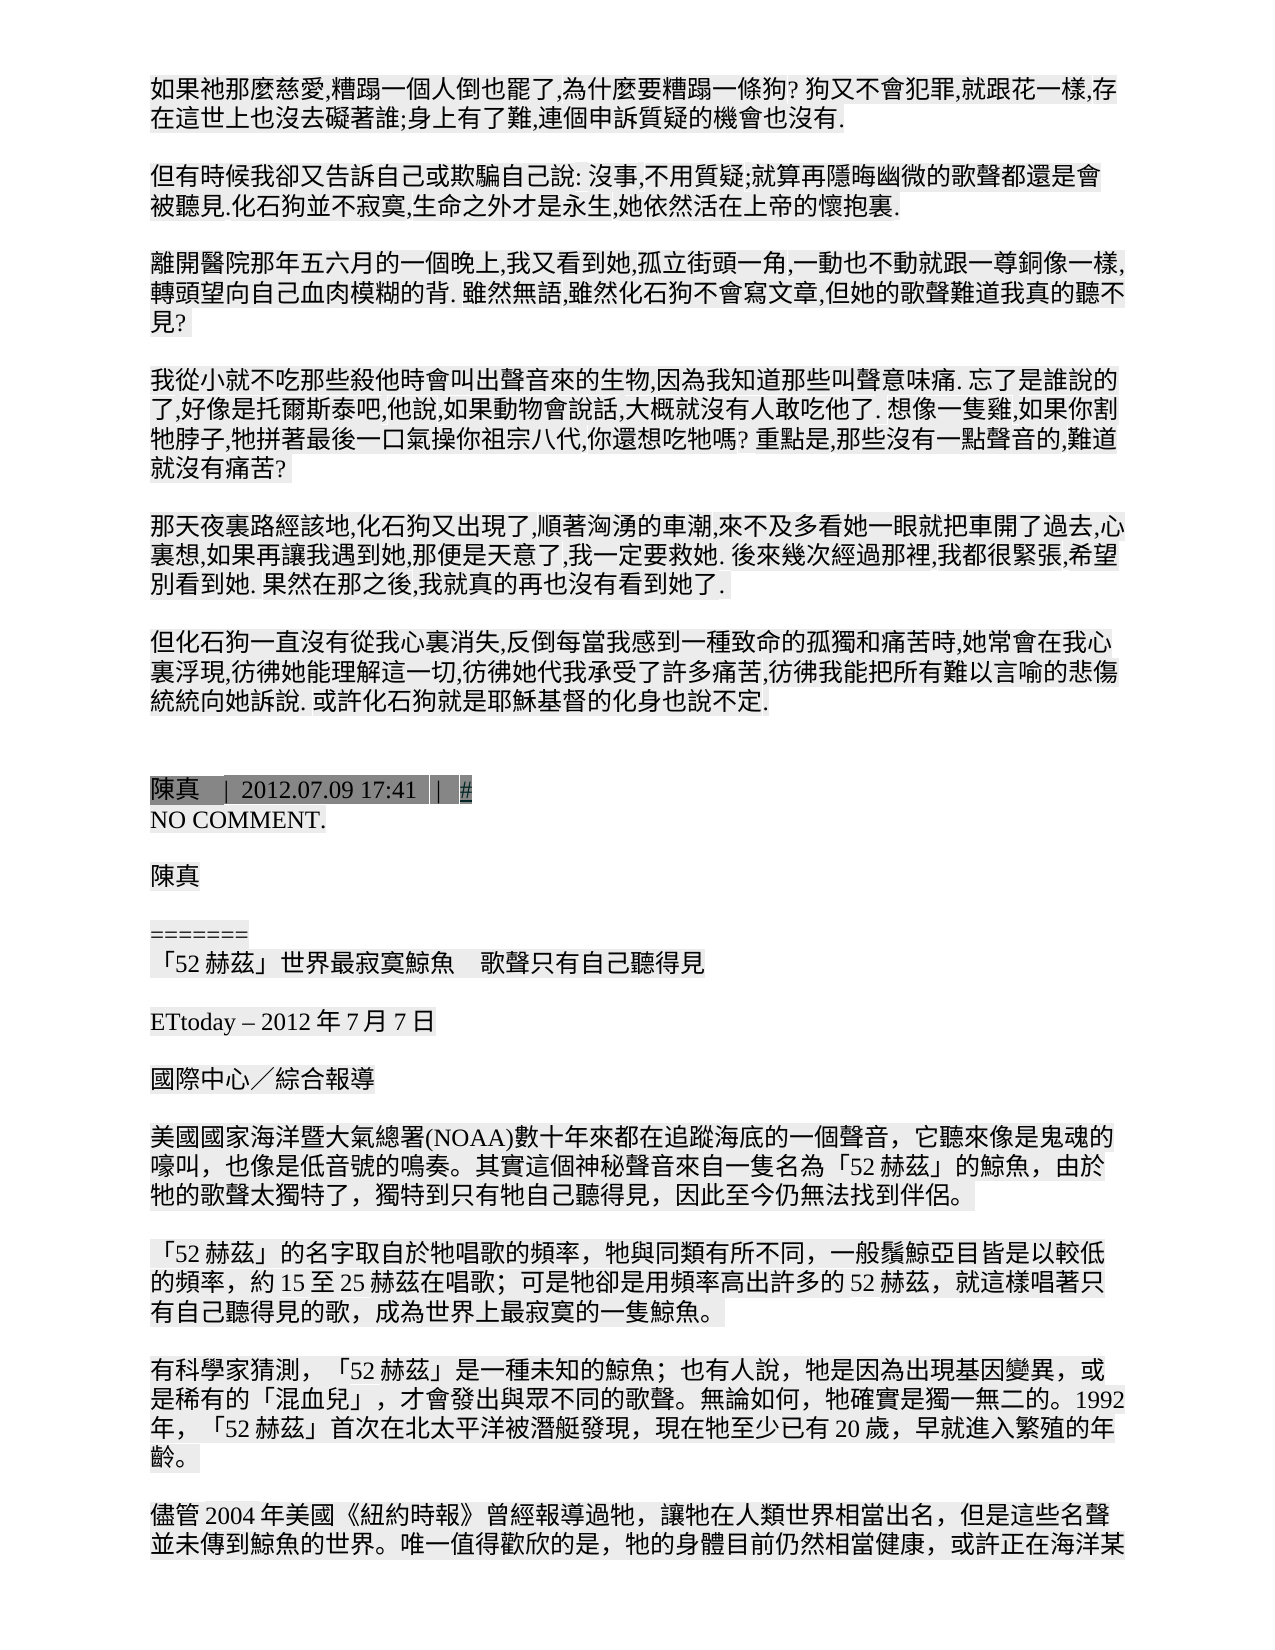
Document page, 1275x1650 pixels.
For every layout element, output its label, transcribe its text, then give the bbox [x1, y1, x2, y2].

text 陳真 | 2012.07.09 17:41 | # [150, 775, 1125, 805]
text NO COMMENT. 陳真 ======= 「52赫茲」世界最寂寞鯨魚 歌聲只有自己聽得見 ETtoday – 2012年7月7日 國際中心／綜合報導 美國國家海洋暨大氣總署(NOAA)數十年來都在追蹤海底的一個聲音，它聽來像是鬼魂的嚎叫，也像是低音號的鳴奏。其實這個神秘聲音來自一隻名為「52赫茲」的鯨魚，由於牠的歌聲太獨特了，獨特到只有牠自己聽得見，因此至今仍無法找到伴侶。 「52赫茲」的名字取自於牠唱歌的頻率，牠與同類有所不同，一般鬚鯨亞目皆是以較低的頻率，約15至25赫茲在唱歌；可是牠卻是用頻率高出許多的52赫茲，就這樣唱著只有自己聽得見的歌，成為世界上最寂寞的一隻鯨魚。 有科學家猜測，「52赫茲」是一種未知的鯨魚；也有人說，牠是因為出現基因變異，或是稀有的「混血兒」，才會發出與眾不同的歌聲。無論如何，牠確實是獨一無二的。1992年，「52赫茲」首次在北太平洋被潛艇發現，現在牠至少已有20歲，早就進入繁殖的年齡。 儘管2004年美國《紐約時報》曾經報導過牠，讓牠在人類世界相當出名，但是這些名聲並未傳到鯨魚的世界。唯一值得歡欣的是，牠的身體目前仍然相當健康，或許正在海洋某 [150, 805, 1125, 1560]
text 如果祂那麼慈愛,糟蹋一個人倒也罷了,為什麼要糟蹋一條狗? 狗又不會犯罪,就跟花一樣,存在這世上也沒去礙著誰;身上有了難,連個申訴質疑的機會也沒有. 但有時候我卻又告訴自己或欺騙自己說: 沒事,不用質疑;就算再隱晦幽微的歌聲都還是會被聽見.化石狗並不寂寞,生命之外才是永生,她依然活在上帝的懷抱裏. 離開醫院那年五六月的一個晚上,我又看到她,孤立街頭一角,一動也不動就跟一尊銅像一樣,轉頭望向自己血肉模糊的背. 雖然無語,雖然化石狗不會寫文章,但她的歌聲難道我真的聽不見? 我從小就不吃那些殺他時會叫出聲音來的生物,因為我知道那些叫聲意味痛. 忘了是誰說的了,好像是托爾斯泰吧,他說,如果動物會說話,大概就沒有人敢吃他了. 想像一隻雞,如果你割牠脖子,牠拼著最後一口氣操你祖宗八代,你還想吃牠嗎? 重點是,那些沒有一點聲音的,難道就沒有痛苦? 那天夜裏路經該地,化石狗又出現了,順著洶湧的車潮,來不及多看她一眼就把車開了過去,心裏想,如果再讓我遇到她,那便是天意了,我一定要救她. 後來幾次經過那裡,我都很緊張,希望別看到她. 果然在那之後,我就真的再也沒有看到她了. 但化石狗一直沒有從我心裏消失,反倒每當我感到一種致命的孤獨和痛苦時,她常會在我心裏浮現,彷彿她能理解這一切,彷彿她代我承受了許多痛苦,彷彿我能把所有難以言喻的悲傷統統向她訴說. 或許化石狗就是耶穌基督的化身也說不定. [150, 75, 1125, 716]
